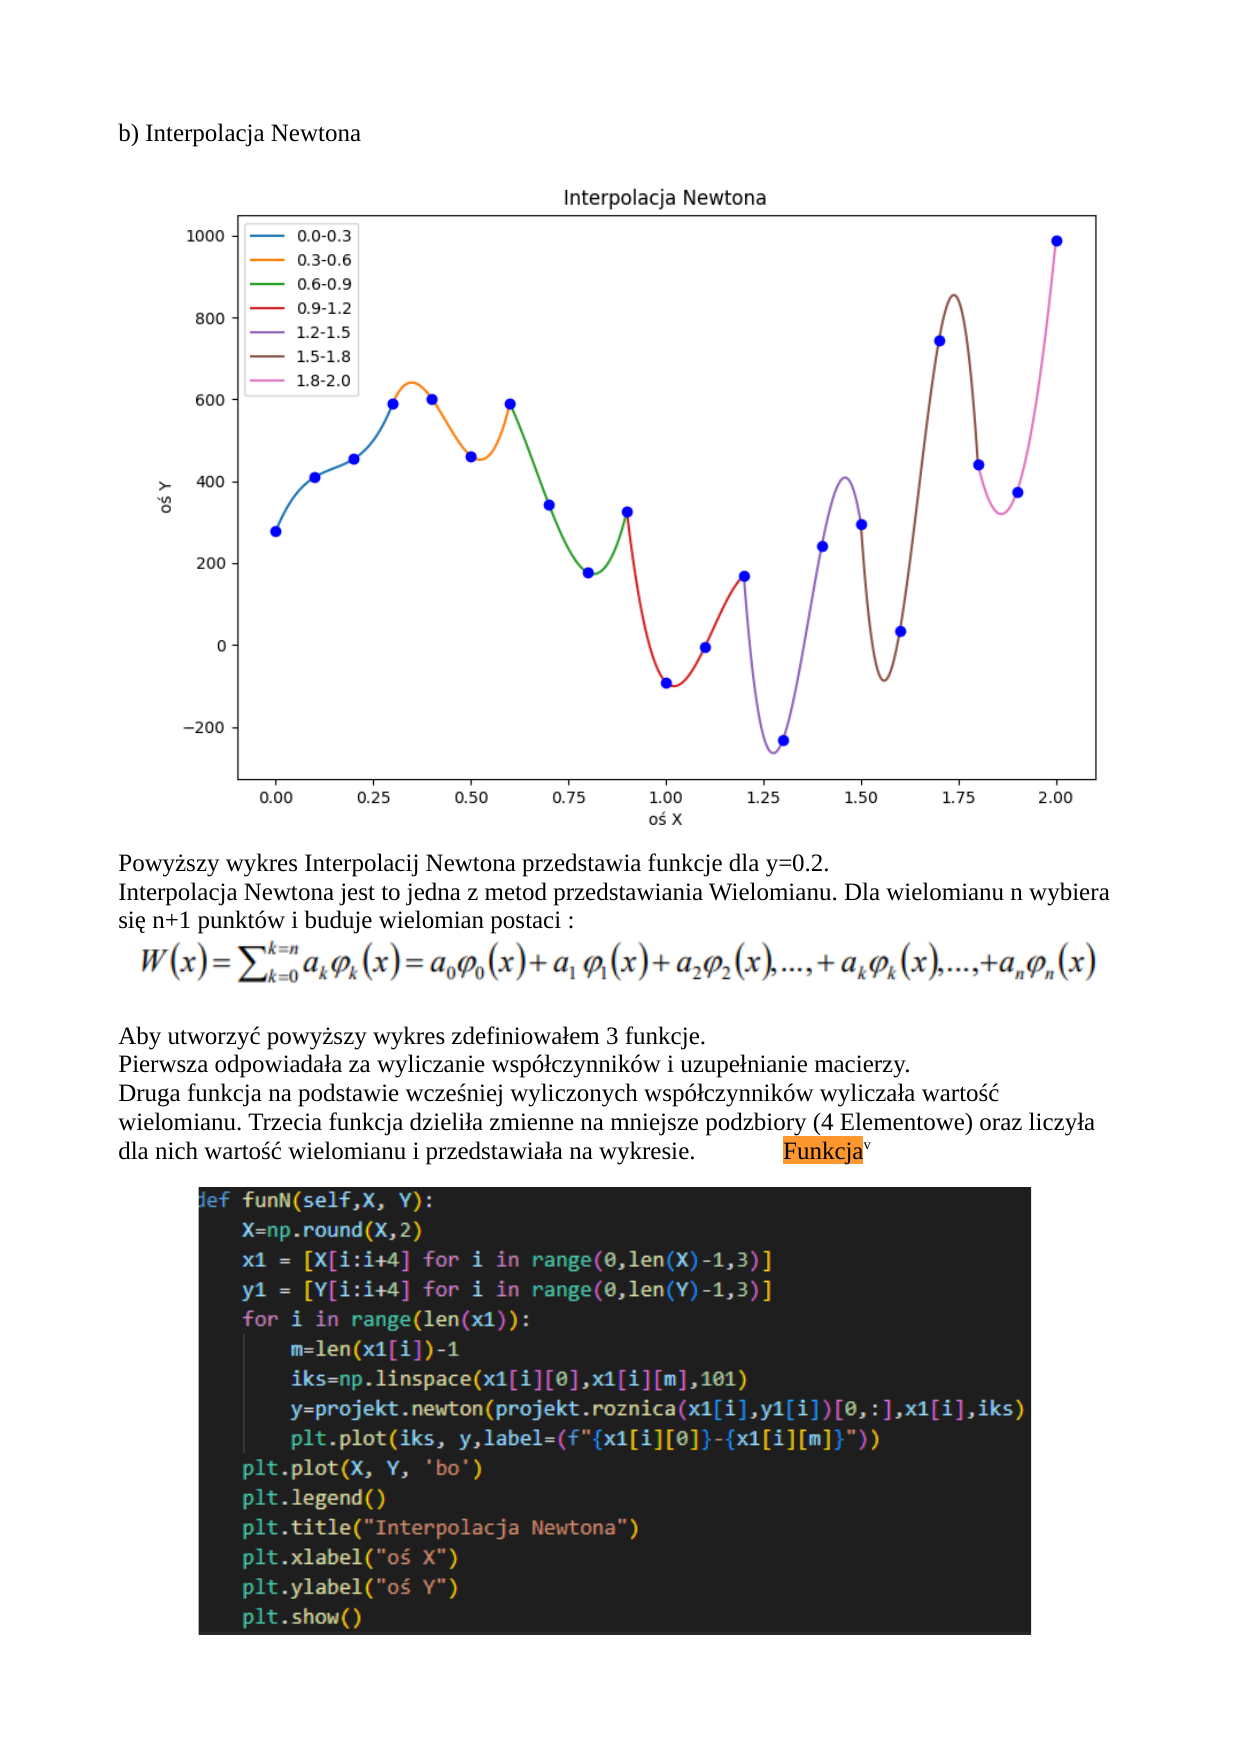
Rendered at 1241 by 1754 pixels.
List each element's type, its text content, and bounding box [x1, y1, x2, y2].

text b) Interpolacja Newtona [118, 118, 1122, 147]
picture [198, 1187, 1032, 1635]
picture [127, 934, 1114, 992]
text Powyższy wykres Interpolacij Newtona przedstawia funkcje dla y=0.2. Interpolacja Newtona jest to jedna z metod przedstawiania Wielomianu. Dla wielomianu n wybiera się n+1 punktów i buduje wielomian postaci : [118, 848, 1122, 934]
text Aby utworzyć powyższy wykres zdefiniowałem 3 funkcje. Pierwsza odpowiadała za wyliczanie współczynników i uzupełnianie macierzy. Druga funkcja na podstawie wcześniej wyliczonych współczynników wyliczała wartość wielomianu. Trzecia funkcja dzieliła zmienne na mniejsze podzbiory (4 Elementowe) oraz liczyła dla nich wartość wielomianu i przedstawiała na wykresie. Funkcja [118, 934, 1122, 1164]
picture [118, 175, 1123, 848]
